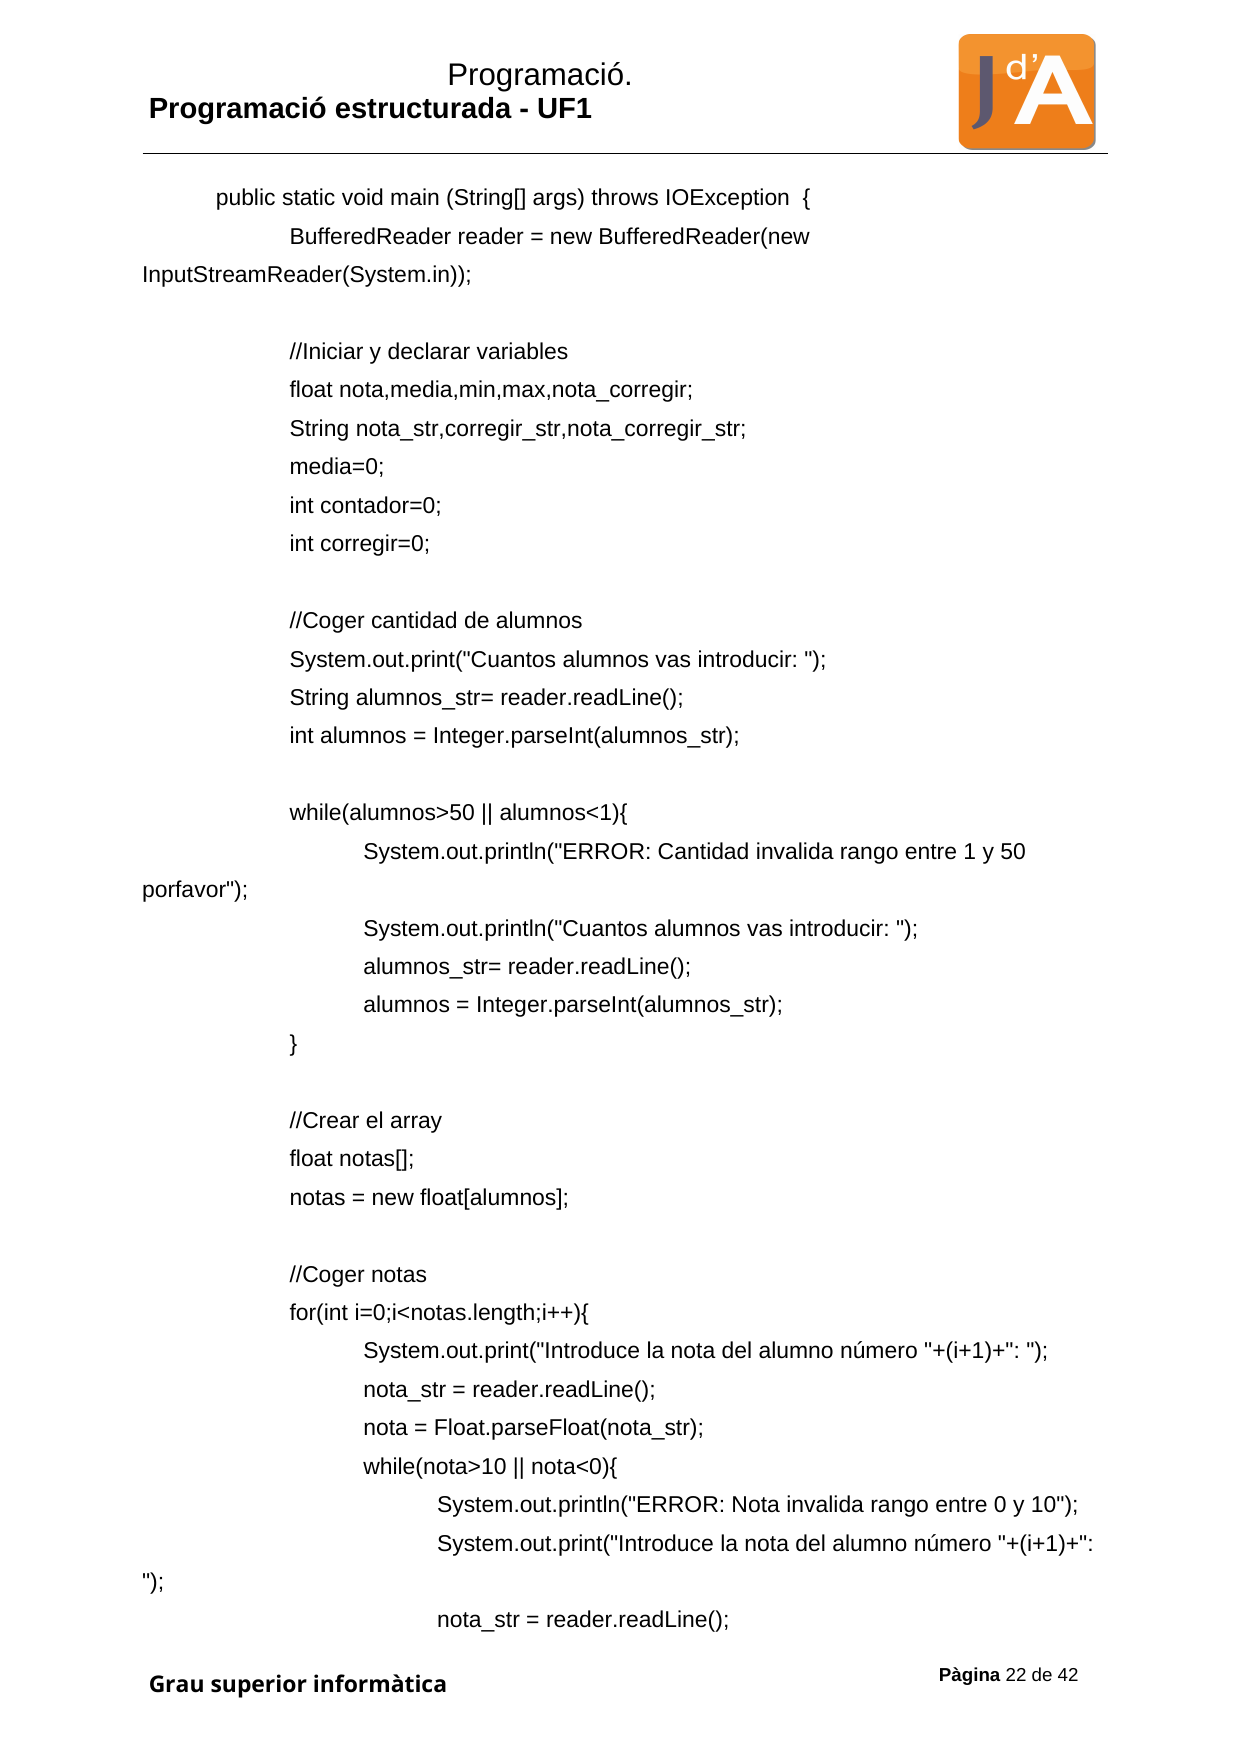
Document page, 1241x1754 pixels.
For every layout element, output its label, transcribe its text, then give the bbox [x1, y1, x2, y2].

text for(int i=0;i<notas.length;i++){ [142, 1300, 1107, 1325]
text BufferedReader reader = new BufferedReader(new InputStreamReader(System.in)); [142, 223, 1107, 287]
text nota_str = reader.readLine(); [142, 1607, 1107, 1633]
text int contador=0; [142, 492, 1107, 518]
text notas = new float[alumnos]; [142, 1184, 1107, 1210]
text String nota_str,corregir_str,nota_corregir_str; [142, 416, 1107, 441]
text alumnos_str= reader.readLine(); [142, 954, 1107, 979]
text System.out.print("Cuantos alumnos vas introducir: "); [142, 646, 1107, 672]
picture [958, 34, 1096, 150]
text System.out.println("ERROR: Cantidad invalida rango entre 1 y 50 porfavor"); [142, 838, 1107, 902]
text System.out.println("ERROR: Nota invalida rango entre 0 y 10"); [142, 1492, 1107, 1517]
text while(alumnos>50 || alumnos<1){ [142, 800, 1107, 826]
text int corregir=0; [142, 531, 1107, 557]
text //Coger cantidad de alumnos [142, 608, 1107, 633]
text media=0; [142, 454, 1107, 480]
text } [142, 1031, 1107, 1056]
text public static void main (String[] args) throws IOException { [142, 185, 1107, 211]
text while(nota>10 || nota<0){ [142, 1453, 1107, 1479]
text System.out.print("Introduce la nota del alumno número "+(i+1)+": "); [142, 1530, 1107, 1594]
text float notas[]; [142, 1146, 1107, 1172]
text alumnos = Integer.parseInt(alumnos_str); [142, 992, 1107, 1018]
text String alumnos_str= reader.readLine(); [142, 685, 1107, 710]
text System.out.println("Cuantos alumnos vas introducir: "); [142, 915, 1107, 941]
text float nota,media,min,max,nota_corregir; [142, 377, 1107, 403]
text //Crear el array [142, 1107, 1107, 1133]
text System.out.print("Introduce la nota del alumno número "+(i+1)+": "); [142, 1338, 1107, 1364]
text nota_str = reader.readLine(); [142, 1377, 1107, 1402]
text //Iniciar y declarar variables [142, 339, 1107, 364]
text nota = Float.parseFloat(nota_str); [142, 1415, 1107, 1441]
text //Coger notas [142, 1261, 1107, 1287]
text int alumnos = Integer.parseInt(alumnos_str); [142, 723, 1107, 749]
